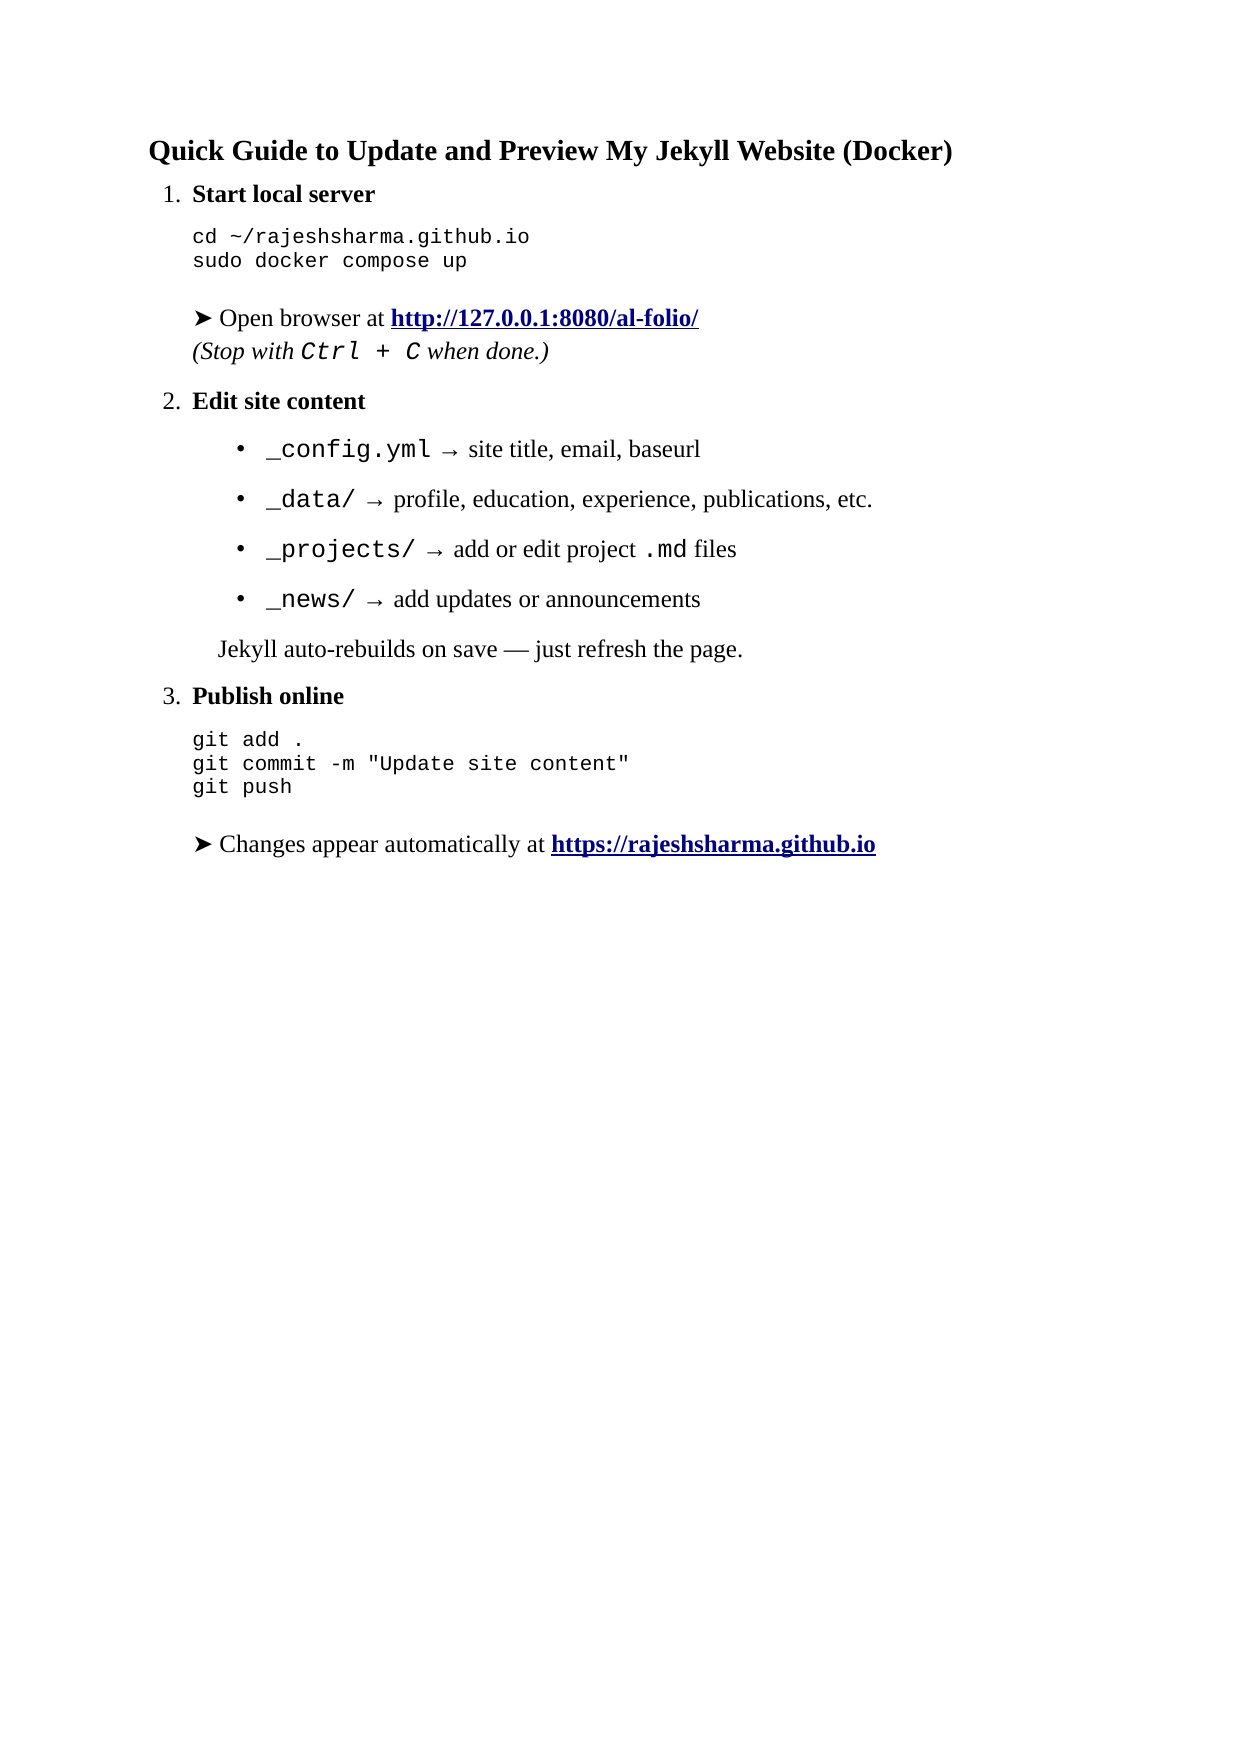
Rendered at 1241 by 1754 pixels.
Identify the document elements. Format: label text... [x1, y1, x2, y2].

list Publish online [162, 681, 1122, 710]
list ➤ Open browser at http://127.0.0.1:8080/al-folio/ (Stop with Ctrl + C when done.) [162, 303, 1122, 367]
list cd ~/rajeshsharma.github.io [162, 226, 1122, 250]
list git commit -m "Update site content" [162, 753, 1122, 776]
list sudo docker compose up [162, 250, 1122, 274]
list ➤ Changes appear automatically at https://rajeshsharma.github.io [162, 829, 1122, 858]
list git push [162, 776, 1122, 800]
list 💡 Jekyll auto-rebuilds on save — just refresh the page. [162, 634, 1122, 662]
list _news/ → add updates or announcements [236, 584, 1122, 614]
list _projects/ → add or edit project .md files [236, 534, 1122, 564]
list _data/ → profile, education, experience, publications, etc. [236, 484, 1122, 514]
list _config.yml → site title, email, baseurl [236, 434, 1122, 464]
subtitle 📝 Quick Guide to Update and Preview My Jekyll Website (Docker) [118, 133, 1122, 166]
list Edit site content [162, 386, 1122, 415]
list Start local server [162, 179, 1122, 207]
list git add . [162, 729, 1122, 753]
